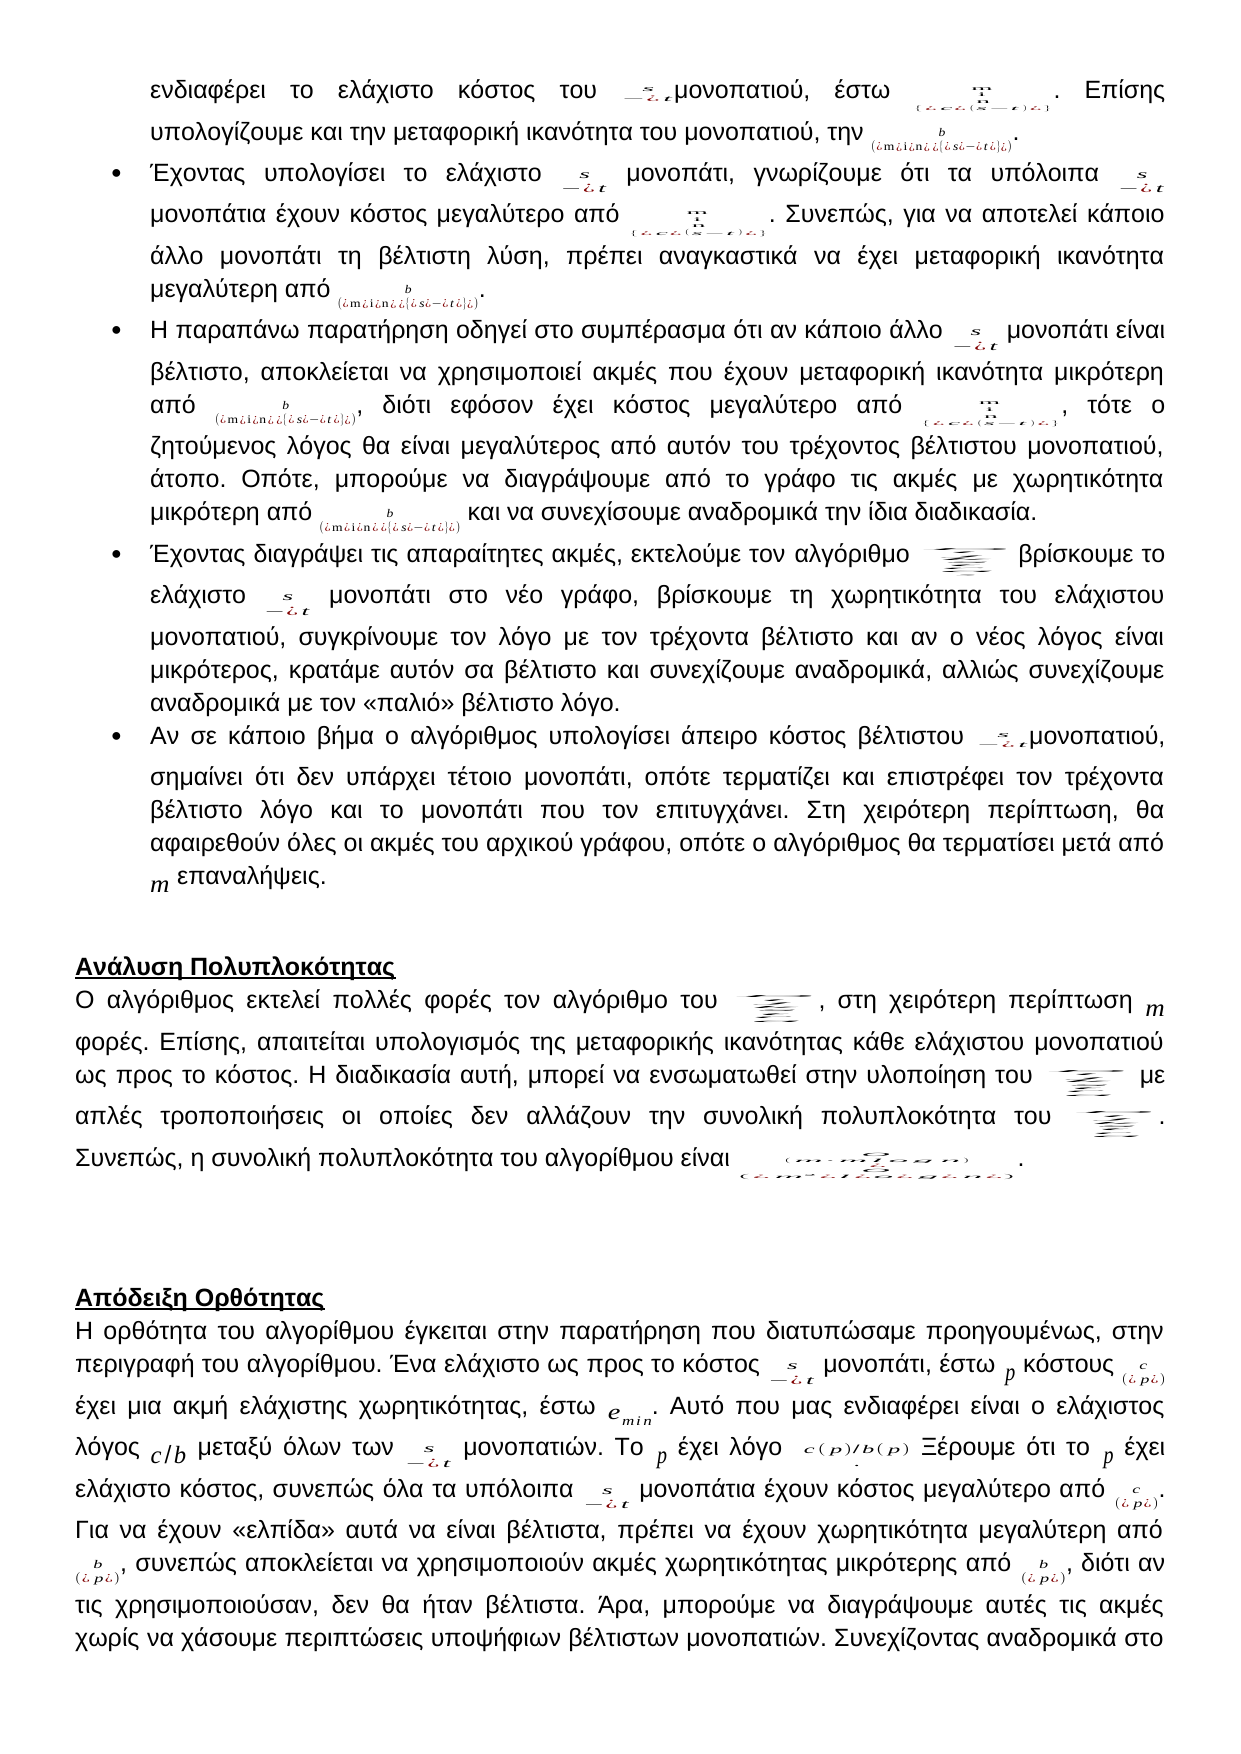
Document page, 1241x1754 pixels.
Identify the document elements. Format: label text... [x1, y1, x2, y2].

text Απόδειξη Ορθότητας [75, 1283, 1165, 1312]
list Αν σε κάποιο βήμα ο αλγόριθμος υπολογίσει άπειρο κόστος βέλτιστου μονοπατιού, σημαίνει ότι δεν υπάρχει τέτοιο μονοπάτι, οπότε τερματίζει και επιστρέφει τον τρέχοντα βέλτιστο λόγο και το μονοπάτι που τον επιτυγχάνει. Στη χειρότερη περίπτωση, θα αφαιρεθούν όλες οι ακμές του αρχικού γράφου, οπότε ο αλγόριθμος θα τερματίσει μετά από επαναλήψεις. [112, 721, 1165, 898]
text Η ορθότητα του αλγορίθμου έγκειται στην παρατήρηση που διατυπώσαμε προηγουμένως, στην περιγραφή του αλγορίθμου. Ένα ελάχιστο ως προς το κόστος μονοπάτι, έστω κόστους έχει μια ακμή ελάχιστης χωρητικότητας, έστω . Αυτό που μας ενδιαφέρει είναι ο ελάχιστος λόγος μεταξύ όλων των μονοπατιών. Το έχει λόγο Ξέρουμε ότι το έχει ελάχιστο κόστος, συνεπώς όλα τα υπόλοιπα μονοπάτια έχουν κόστος μεγαλύτερο από . Για να έχουν «ελπίδα» αυτά να είναι βέλτιστα, πρέπει να έχουν χωρητικότητα μεγαλύτερη από , συνεπώς αποκλείεται να χρησιμοποιούν ακμές χωρητικότητας μικρότερης από , διότι αν τις χρησιμοποιούσαν, δεν θα ήταν βέλτιστα. Άρα, μπορούμε να διαγράψουμε αυτές τις ακμές χωρίς να χάσουμε περιπτώσεις υποψήφιων βέλτιστων μονοπατιών. Συνεχίζοντας αναδρομικά στο νέο γράφο με λιγότερες ακμές, ο αλγόριθμος επιστρέφει σωστό αποτέλεσμα, δηλαδή τον ελάχιστο λόγο και το μονοπάτι στον οποίο επιτυγχάνεται, αφού κάθε φορά κρατάει και ενημερώνει το βέλτιστο αποτέλεσμα. [75, 1316, 1165, 1651]
text Ανάλυση Πολυπλοκότητας [75, 952, 1165, 981]
list Έχοντας υπολογίσει το ελάχιστο μονοπάτι, γνωρίζουμε ότι τα υπόλοιπα μονοπάτια έχουν κόστος μεγαλύτερο από . Συνεπώς, για να αποτελεί κάποιο άλλο μονοπάτι τη βέλτιστη λύση, πρέπει αναγκαστικά να έχει μεταφορική ικανότητα μεγαλύτερη από . [112, 158, 1165, 311]
list Έχοντας διαγράψει τις απαραίτητες ακμές, εκτελούμε τον αλγόριθμο βρίσκουμε το ελάχιστο μονοπάτι στο νέο γράφο, βρίσκουμε τη χωρητικότητα του ελάχιστου μονοπατιού, συγκρίνουμε τον λόγο με τον τρέχοντα βέλτιστο και αν ο νέος λόγος είναι μικρότερος, κρατάμε αυτόν σα βέλτιστο και συνεχίζουμε αναδρομικά, αλλιώς συνεχίζουμε αναδρομικά με τον «παλιό» βέλτιστο λόγο. [112, 539, 1165, 716]
text Ο αλγόριθμος εκτελεί πολλές φορές τον αλγόριθμο του , στη χειρότερη περίπτωση φορές. Επίσης, απαιτείται υπολογισμός της μεταφορικής ικανότητας κάθε ελάχιστου μονοπατιού ως προς το κόστος. Η διαδικασία αυτή, μπορεί να ενσωματωθεί στην υλοποίηση του με απλές τροποποιήσεις οι οποίες δεν αλλάζουν την συνολική πολυπλοκότητα του . Συνεπώς, η συνολική πολυπλοκότητα του αλγορίθμου είναι . [75, 985, 1165, 1180]
list Εκτελούμε τον αλγόριθμο στον γράφο και βρίσκουμε τα ελάχιστα μονοπάτια με βάση το κόστος, από τον κόμβο προς όλους τους υπόλοιπους. Μας ενδιαφέρει το ελάχιστο κόστος του μονοπατιού, έστω . Επίσης υπολογίζουμε και την μεταφορική ικανότητα του μονοπατιού, την . [112, 75, 1165, 154]
list Η παραπάνω παρατήρηση οδηγεί στο συμπέρασμα ότι αν κάποιο άλλο μονοπάτι είναι βέλτιστο, αποκλείεται να χρησιμοποιεί ακμές που έχουν μεταφορική ικανότητα μικρότερη από , διότι εφόσον έχει κόστος μεγαλύτερο από , τότε ο ζητούμενος λόγος θα είναι μεγαλύτερος από αυτόν του τρέχοντος βέλτιστου μονοπατιού, άτοπο. Οπότε, μπορούμε να διαγράψουμε από το γράφο τις ακμές με χωρητικότητα μικρότερη από και να συνεχίσουμε αναδρομικά την ίδια διαδικασία. [112, 315, 1165, 534]
